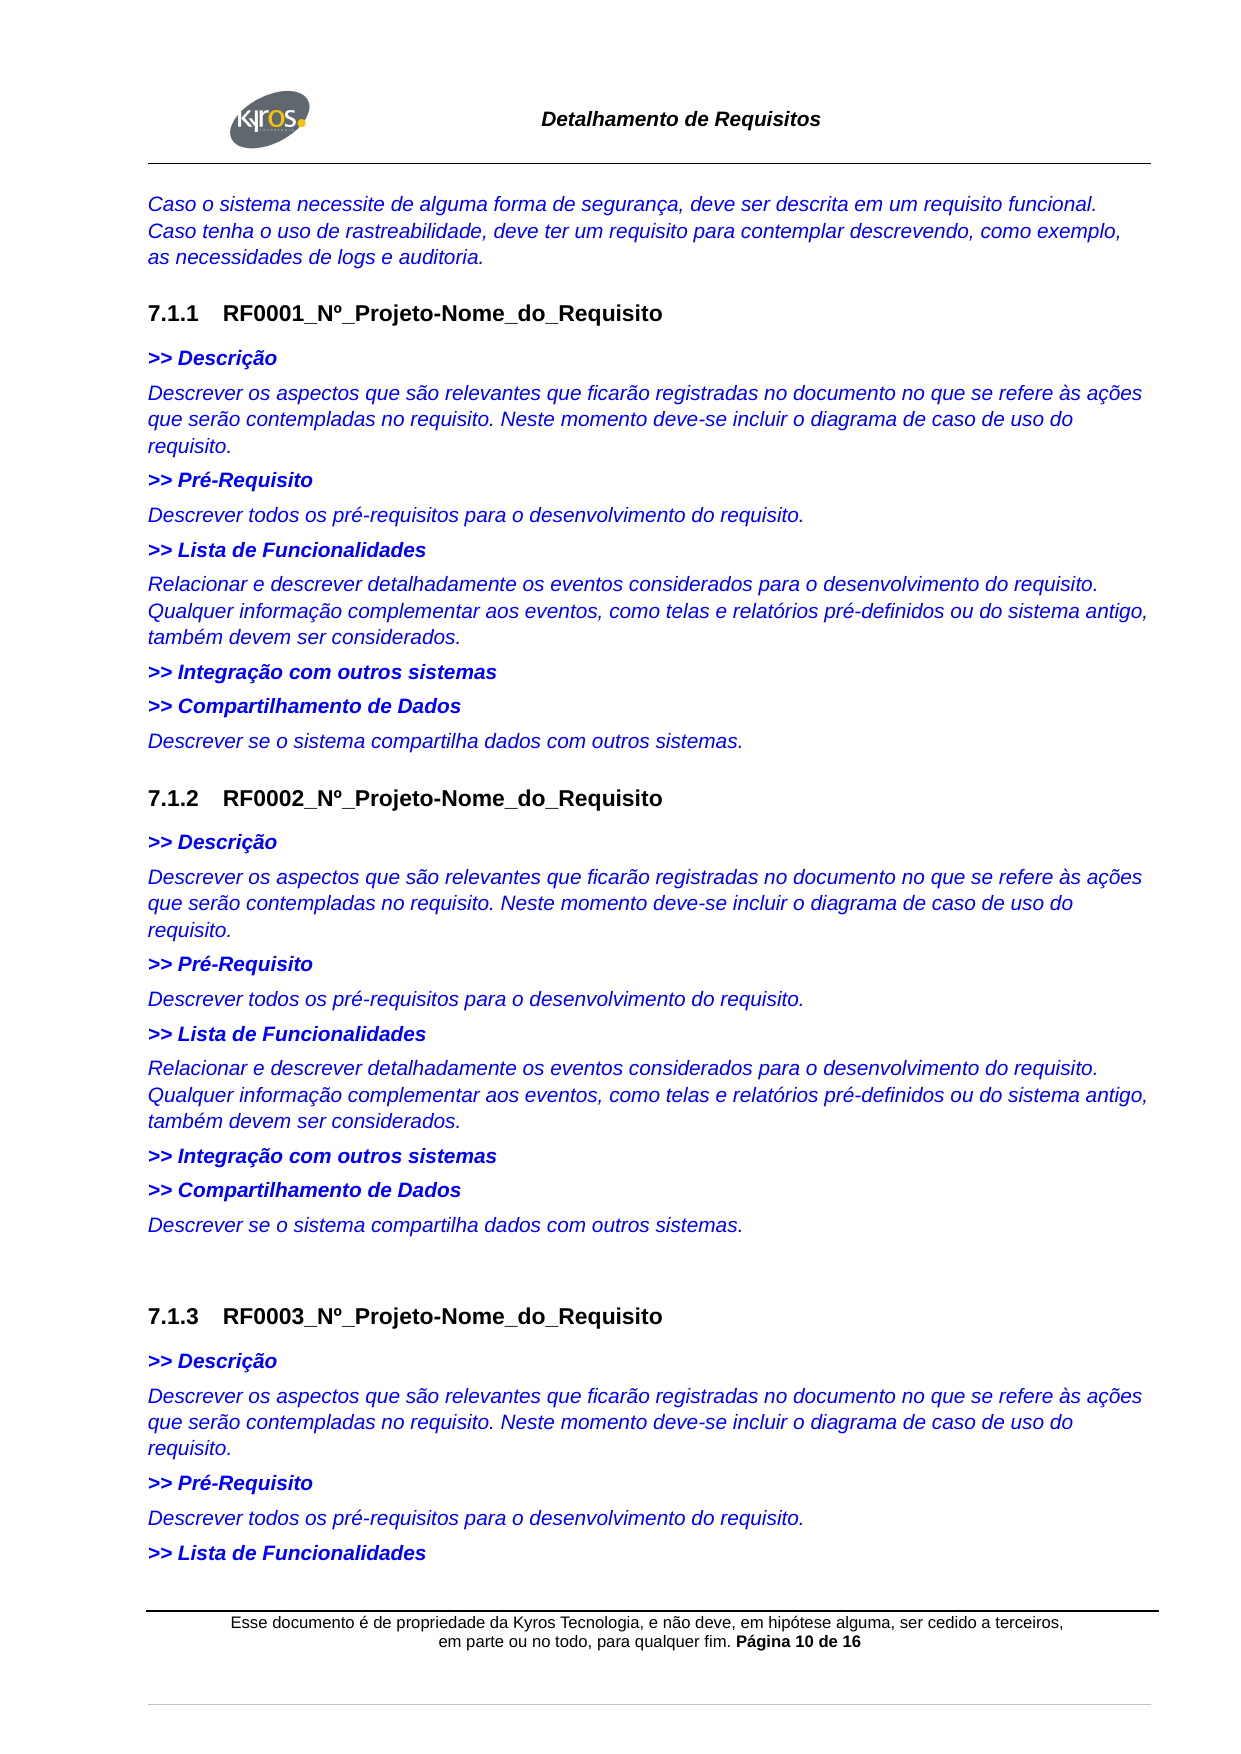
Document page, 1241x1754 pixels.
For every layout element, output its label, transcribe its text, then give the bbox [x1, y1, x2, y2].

text Relacionar e descrever detalhadamente os eventos considerados para o desenvolvimento do requisito. Qualquer informação complementar aos eventos, como telas e relatórios pré-definidos ou do sistema antigo, também devem ser considerados. [148, 1056, 1151, 1133]
text >> Descrição [148, 1349, 1151, 1373]
text Descrever os aspectos que são relevantes que ficarão registradas no documento no que se refere às ações que serão contempladas no requisito. Neste momento deve-se incluir o diagrama de caso de uso do requisito. [148, 1383, 1151, 1460]
text Descrever os aspectos que são relevantes que ficarão registradas no documento no que se refere às ações que serão contempladas no requisito. Neste momento deve-se incluir o diagrama de caso de uso do requisito. [148, 865, 1151, 941]
text Descrever se o sistema compartilha dados com outros sistemas. [148, 729, 1151, 753]
text Descrever os aspectos que são relevantes que ficarão registradas no documento no que se refere às ações que serão contempladas no requisito. Neste momento deve-se incluir o diagrama de caso de uso do requisito. [148, 381, 1151, 457]
text Descrever todos os pré-requisitos para o desenvolvimento do requisito. [148, 987, 1151, 1011]
text >> Lista de Funcionalidades [148, 1540, 1151, 1564]
text >> Integração com outros sistemas [148, 659, 1151, 683]
text Descrever se o sistema compartilha dados com outros sistemas. [148, 1213, 1151, 1237]
text >> Compartilhamento de Dados [148, 694, 1151, 718]
text >> Pré-Requisito [148, 468, 1151, 492]
text >> Lista de Funcionalidades [148, 1022, 1151, 1046]
text Caso o sistema necessite de alguma forma de segurança, deve ser descrita em um requisito funcional. Caso tenha o uso de rastreabilidade, deve ter um requisito para contemplar descrevendo, como exemplo, as necessidades de logs e auditoria. [148, 192, 1151, 269]
text Descrever todos os pré-requisitos para o desenvolvimento do requisito. [148, 1506, 1151, 1529]
subtitle RF0003_Nº_Projeto-Nome_do_Requisito [148, 1303, 1151, 1329]
subtitle RF0001_Nº_Projeto-Nome_do_Requisito [148, 300, 1151, 327]
text >> Lista de Funcionalidades [148, 537, 1151, 561]
subtitle RF0002_Nº_Projeto-Nome_do_Requisito [148, 784, 1151, 811]
text >> Descrição [148, 346, 1151, 370]
text >> Integração com outros sistemas [148, 1144, 1151, 1168]
picture [229, 79, 311, 159]
text >> Descrição [148, 830, 1151, 854]
text >> Compartilhamento de Dados [148, 1178, 1151, 1202]
text >> Pré-Requisito [148, 1471, 1151, 1495]
text Descrever todos os pré-requisitos para o desenvolvimento do requisito. [148, 503, 1151, 527]
text Relacionar e descrever detalhadamente os eventos considerados para o desenvolvimento do requisito. Qualquer informação complementar aos eventos, como telas e relatórios pré-definidos ou do sistema antigo, também devem ser considerados. [148, 572, 1151, 649]
text >> Pré-Requisito [148, 952, 1151, 976]
